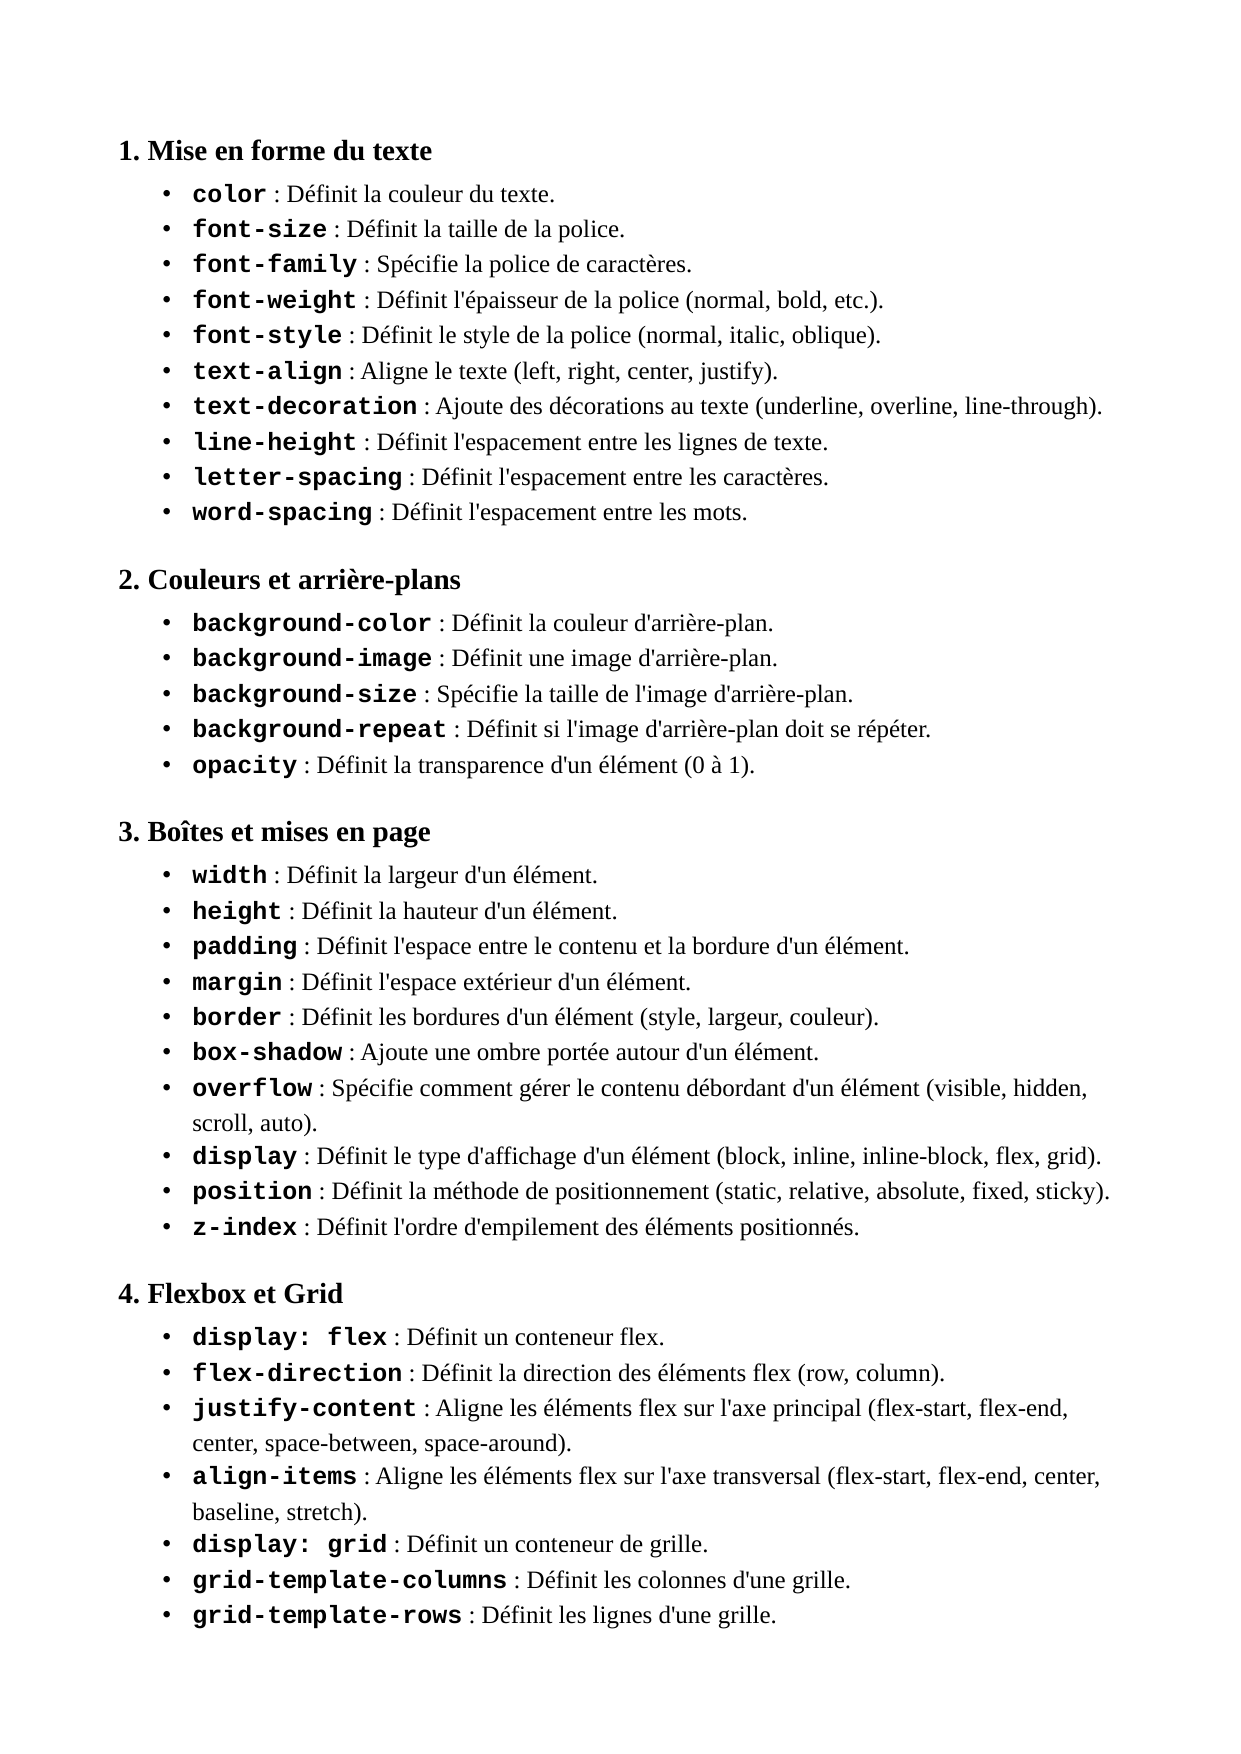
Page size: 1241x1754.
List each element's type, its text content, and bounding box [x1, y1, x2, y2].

subtitle 2. Couleurs et arrière-plans [118, 562, 1122, 596]
list text-decoration : Ajoute des décorations au texte (underline, overline, line-through). [162, 391, 1122, 422]
list display: grid : Définit un conteneur de grille. [162, 1529, 1122, 1560]
list font-style : Définit le style de la police (normal, italic, oblique). [162, 320, 1122, 351]
list align-items : Aligne les éléments flex sur l'axe transversal (flex-start, flex-end, center, baseline, stretch). [162, 1461, 1122, 1525]
list position : Définit la méthode de positionnement (static, relative, absolute, fixed, sticky). [162, 1176, 1122, 1207]
list padding : Définit l'espace entre le contenu et la bordure d'un élément. [162, 931, 1122, 962]
list margin : Définit l'espace extérieur d'un élément. [162, 967, 1122, 997]
list height : Définit la hauteur d'un élément. [162, 896, 1122, 927]
list background-color : Définit la couleur d'arrière-plan. [162, 608, 1122, 639]
subtitle 1. Mise en forme du texte [118, 133, 1122, 166]
list font-weight : Définit l'épaisseur de la police (normal, bold, etc.). [162, 285, 1122, 316]
list justify-content : Aligne les éléments flex sur l'axe principal (flex-start, flex-end, center, space-between, space-around). [162, 1393, 1122, 1457]
list box-shadow : Ajoute une ombre portée autour d'un élément. [162, 1037, 1122, 1068]
list opacity : Définit la transparence d'un élément (0 à 1). [162, 750, 1122, 781]
list font-size : Définit la taille de la police. [162, 214, 1122, 245]
subtitle 4. Flexbox et Grid [118, 1276, 1122, 1310]
list color : Définit la couleur du texte. [162, 179, 1122, 209]
list border : Définit les bordures d'un élément (style, largeur, couleur). [162, 1002, 1122, 1033]
list grid-template-rows : Définit les lignes d'une grille. [162, 1600, 1122, 1631]
list overflow : Spécifie comment gérer le contenu débordant d'un élément (visible, hidden, scroll, auto). [162, 1073, 1122, 1137]
list background-repeat : Définit si l'image d'arrière-plan doit se répéter. [162, 714, 1122, 745]
list line-height : Définit l'espacement entre les lignes de texte. [162, 427, 1122, 457]
list letter-spacing : Définit l'espacement entre les caractères. [162, 462, 1122, 493]
list display : Définit le type d'affichage d'un élément (block, inline, inline-block, flex, grid). [162, 1141, 1122, 1172]
list flex-direction : Définit la direction des éléments flex (row, column). [162, 1358, 1122, 1389]
list display: flex : Définit un conteneur flex. [162, 1322, 1122, 1353]
list word-spacing : Définit l'espacement entre les mots. [162, 497, 1122, 528]
list font-family : Spécifie la police de caractères. [162, 249, 1122, 280]
list text-align : Aligne le texte (left, right, center, justify). [162, 356, 1122, 387]
list width : Définit la largeur d'un élément. [162, 860, 1122, 891]
list grid-template-columns : Définit les colonnes d'une grille. [162, 1565, 1122, 1596]
subtitle 3. Boîtes et mises en page [118, 814, 1122, 848]
list background-size : Spécifie la taille de l'image d'arrière-plan. [162, 679, 1122, 710]
list background-image : Définit une image d'arrière-plan. [162, 643, 1122, 674]
list z-index : Définit l'ordre d'empilement des éléments positionnés. [162, 1212, 1122, 1243]
